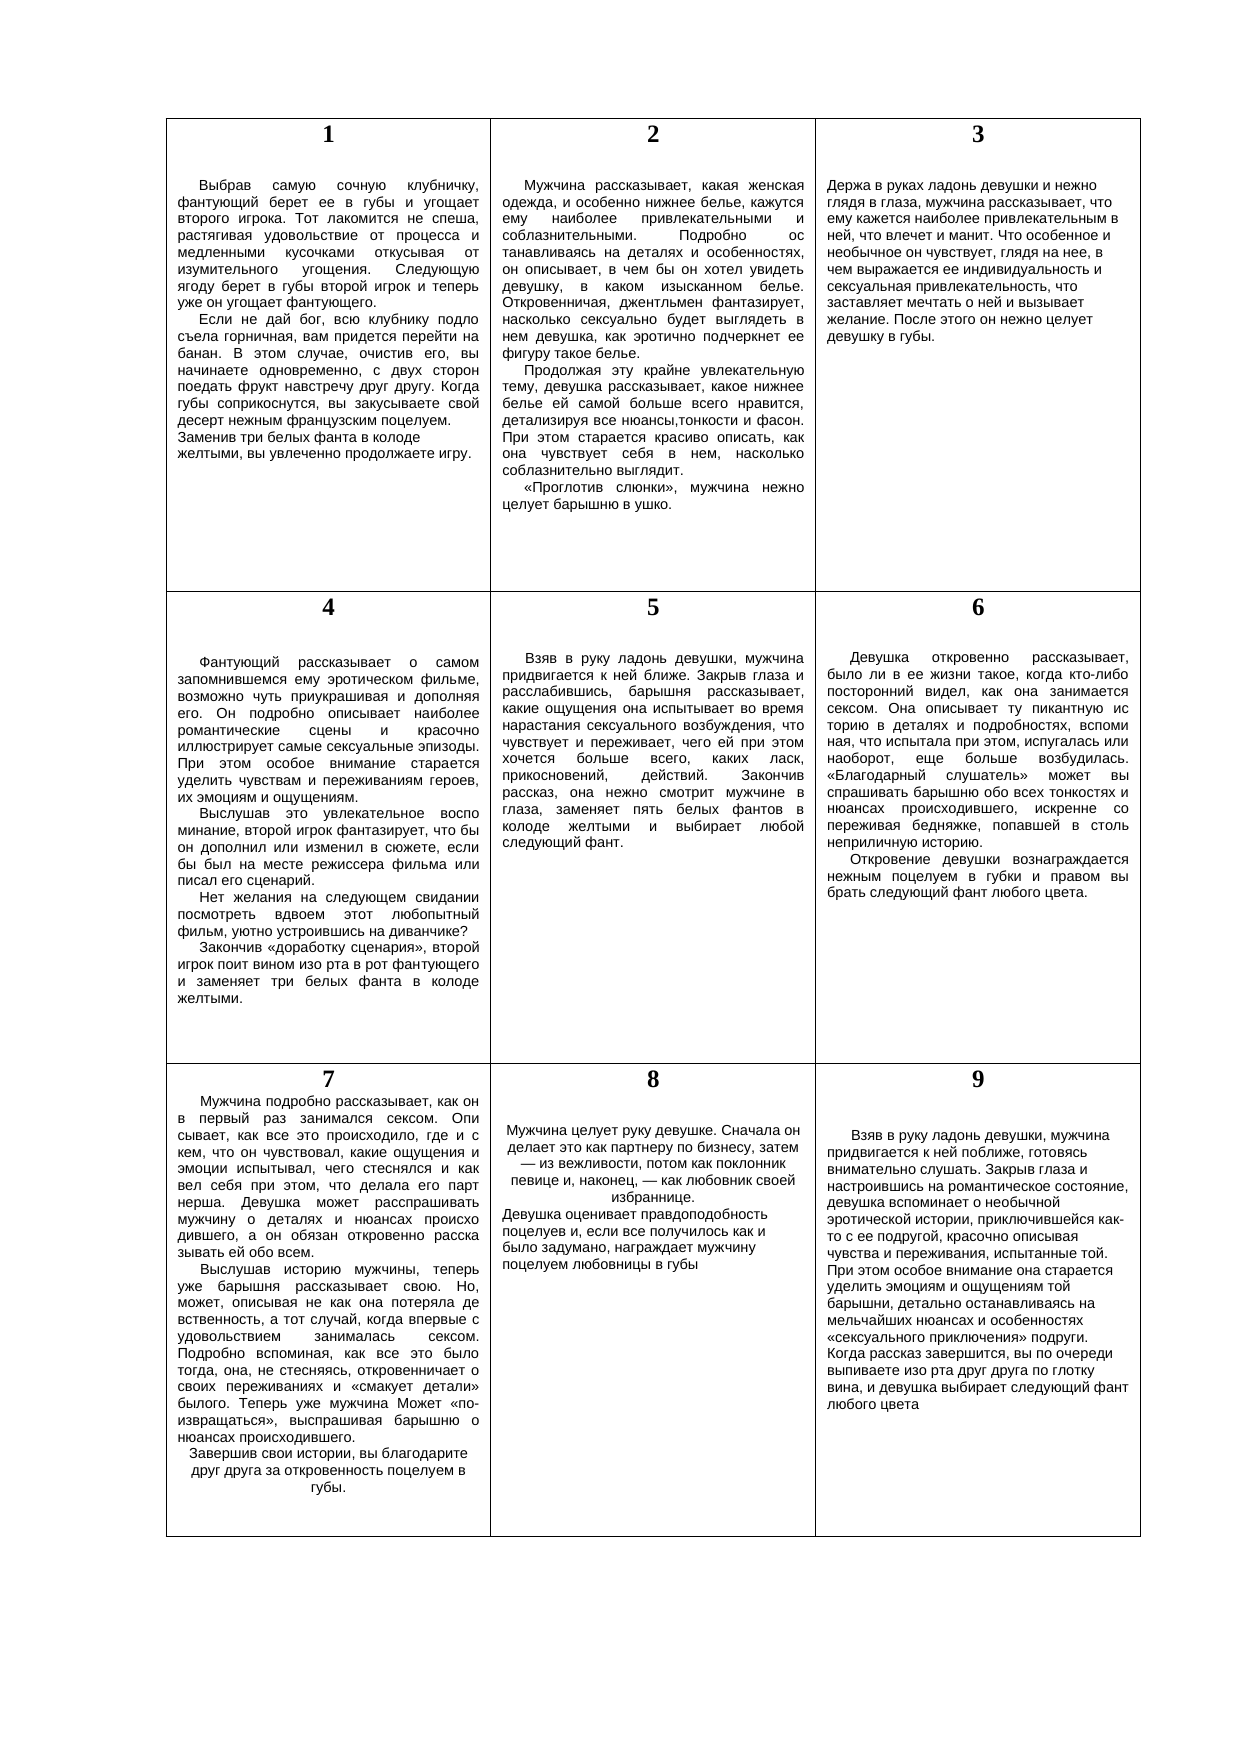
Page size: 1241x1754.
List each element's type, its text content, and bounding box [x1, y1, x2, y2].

table_cell 9 Взяв в руку ладонь девушки, мужчи-на придвигается к ней поближе, гото-вясь внимательно слушать. Закрыв глаза и настроившись на романтическое состояние, девушка вспоминает о не-обычной эротической истории, приклю-чившейся как-то с ее подругой, красоч-но описывая чувства и переживания, ис-пытанные той. При этом особое внима-ние она старается уделить эмоциям и ощущениям той барышни, детально ос-танавливаясь на мельчайших нюансах и особенностях «сексуального приключе-ния» подруги. Когда рассказ завершится, вы по оче-реди выпиваете изо рта друг друга по глотку вина, и девушка выбирает следу-ющий фант любого цвета [816, 1064, 1140, 1536]
table_header 3 Держа в руках ладонь девушки и нежно глядя в глаза, мужчина рассказы-вает, что ему кажется наиболее привле-кательным в ней, что влечет и манит. Что особенное и необычное он чувствует, глядя на нее, в чем выражается ее инди-видуальность и сексуальная привлека-тельность, что заставляет мечтать о ней и вызывает желание. После этого он нежно целует девушку в губы. [816, 119, 1140, 591]
table_header 1 Выбрав самую сочную клубничку, фантующий берет ее в губы и угощает второго игрока. Тот лакомится не спеша, растягивая удовольствие от процесса и медленными кусочками откусывая от изумительного угощения. Следующую ягоду берет в губы второй игрок и теперь уже он угощает фантующего. Если не дай бог, всю клубнику подло съела горничная, вам придется перейти на банан. В этом случае, очистив его, вы начинаете одновременно, с двух сторон поедать фрукт навстречу друг другу. Когда губы соприкоснутся, вы закусыва-ете свой десерт нежным французским поцелуем. Заменив три белых фанта в колоде желтыми, вы увлеченно продолжаете игру. [167, 119, 490, 591]
table_cell 7 Мужчина подробно рассказывает, как он в первый раз занимался сексом. Опи-сывает, как все это происходило, где и с кем, что он чувствовал, какие ощущения и эмоции испытывал, чего стеснялся и как вел себя при этом, что делала его парт-нерша. Девушка может расспрашивать мужчину о деталях и нюансах происхо-дившего, а он обязан откровенно расска-зывать ей обо всем. Выслушав историю мужчины, теперь уже барышня рассказывает свою. Но, может, описывая не как она потеряла де-вственность, а тот случай, когда впервые с удовольствием занималась сексом. Подробно вспоминая, как все это было тогда, она, не стесняясь, откровенничает о своих переживаниях и «смакует детали» былого. Теперь уже мужчина Может «по-извращаться», выспрашивая барышню о нюансах происходившего. Завершив свои истории, вы благода-рите друг друга за откровенность поцелу-ем в губы. [167, 1064, 490, 1536]
table_cell 8 Мужчина целует руку девушке. Сна-чала он делает это как партнеру по биз-несу, затем — из вежливости, потом –как поклонник певице и, наконец, — как любовник своей избраннице. Девушка оценивает правдоподоб-ность поцелуев и, если все получилось как и было задумано, награждает муж-чину поцелуем любовницы в губы [491, 1064, 815, 1536]
table_header 2 Мужчина рассказывает, какая женс-кая одежда, и особенно нижнее белье, кажутся ему наиболее привлекательны-ми и соблазнительными. Подробно ос-танавливаясь на деталях и особеннос-тях, он описывает, в чем бы он хотел увидеть девушку, в каком изысканном белье. Откровенничая, джентльмен фантазирует, насколько сексуально будет выглядеть в нем девушка, как эротично подчеркнет ее фигуру такое белье. Продолжая эту крайне увлекатель-ную тему, девушка рассказывает, какое нижнее белье ей самой больше всего нравится, детализируя все нюансы,тон-кости и фасон. При этом старается кра-сиво описать, как она чувствует себя в нем, насколько соблазнительно выгля-дит. «Проглотив слюнки», мужчина неж-но целует барышню в ушко. [491, 119, 815, 591]
table_cell 5 Взяв в руку ладонь девушки, мужчина придвигается к ней ближе. Закрыв глаза и расслабившись, барышня рассказыва-ет, какие ощущения она испытывает во время нарастания сексуального возбуж-дения, что чувствует и переживает, чего ей при этом хочется больше всего, каких ласк, прикосновений, действий. Закон-чив рассказ, она нежно смотрит мужчи-не в глаза, заменяет пять белых фантов в колоде желтыми и выбирает любой следующий фант. [491, 592, 815, 1063]
table_cell 6 Девушка откровенно рассказывает, было ли в ее жизни такое, когда кто-либо посторонний видел, как она занимается сексом. Она описывает ту пикантную ис-торию в деталях и подробностях, вспоми-ная, что испытала при этом, испугалась или наоборот, еще больше возбудилась. «Благодарный слушатель» может вы-спрашивать барышню обо всех тонкостях и нюансах происходившего, искренне со-переживая бедняжке, попавшей в столь неприличную историю. Откровение девушки вознаграждается нежным поцелуем в губки и правом вы-брать следующий фант любого цвета. [816, 592, 1140, 1063]
table_cell 4 Фантующий рассказывает о самом запомнившемся ему эротическом филь-ме, возможно чуть приукрашивая и до-полняя его. Он подробно описывает на-иболее романтические сцены и красочно иллюстрирует самые сексуальные эпи-зоды. При этом особое внимание стара-ется уделить чувствам и переживаниям героев, их эмоциям и ощущениям. Выслушав это увлекательное воспо-минание, второй игрок фантазирует, что бы он дополнил или изменил в сюжете, если бы был на месте режиссера филь-ма или писал его сценарий. Нет желания на следующем свидании посмотреть вдвоем этот любопытный фильм, уютно устроившись на диванчи-ке? Закончив «доработку сценария», вто-рой игрок поит вином изо рта в рот фан-тующего и заменяет три белых фанта в колоде желтыми. [167, 592, 490, 1063]
